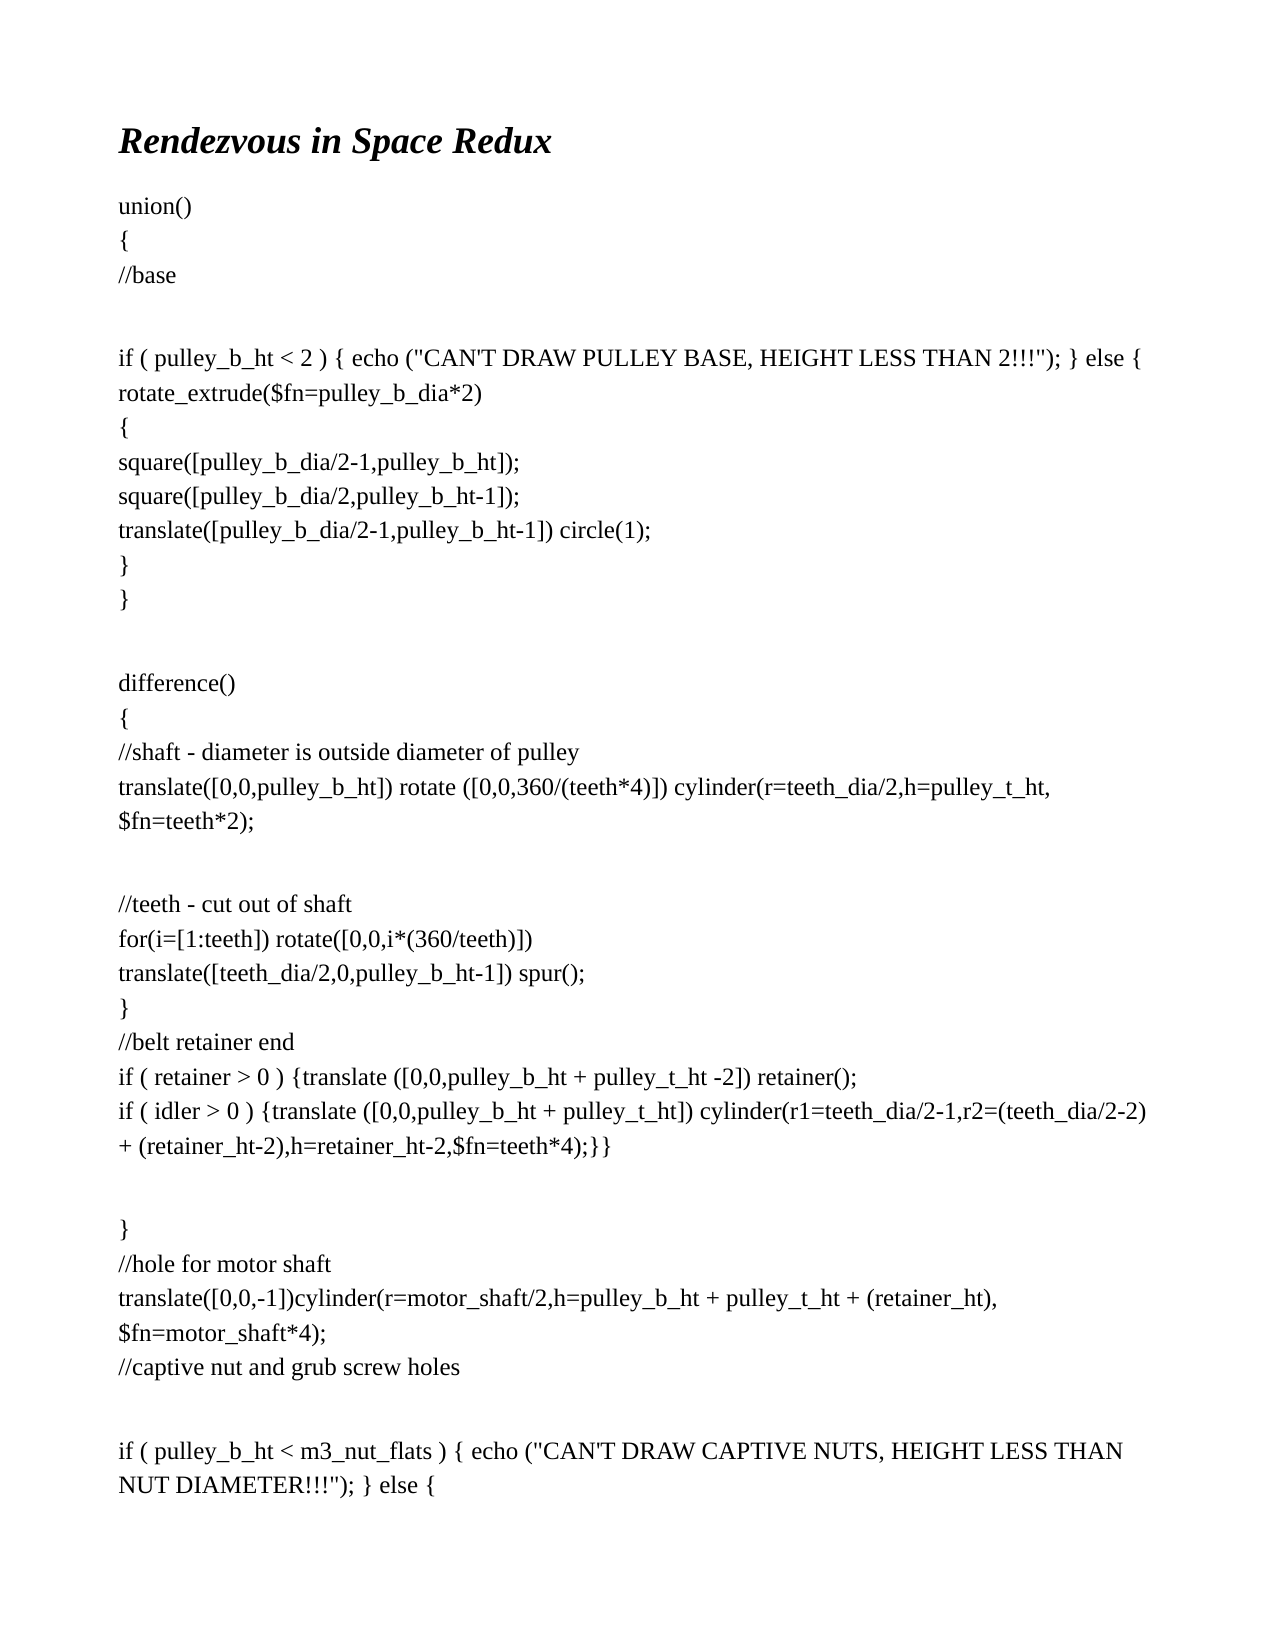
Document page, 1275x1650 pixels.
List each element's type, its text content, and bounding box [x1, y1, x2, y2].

text if ( pulley_b_ht < 2 ) { echo ("CAN'T DRAW PULLEY BASE, HEIGHT LESS THAN 2!!!"); } else { [118, 343, 1157, 372]
text //base [118, 260, 1157, 288]
text if ( idler > 0 ) {translate ([0,0,pulley_b_ht + pulley_t_ht]) cylinder(r1=teeth_dia/2-1,r2=(teeth_dia/2-2) + (retainer_ht-2),h=retainer_ht-2,$fn=teeth*4);}} [118, 1096, 1157, 1160]
text { [118, 703, 1157, 731]
text //shaft - diameter is outside diameter of pulley [118, 737, 1157, 766]
text //captive nut and grub screw holes [118, 1352, 1157, 1381]
text { [118, 225, 1157, 254]
text square([pulley_b_dia/2,pulley_b_ht-1]); [118, 481, 1157, 510]
text //belt retainer end [118, 1027, 1157, 1056]
text } [118, 993, 1157, 1022]
text } [118, 1214, 1157, 1243]
text union() [118, 191, 1157, 219]
text translate([0,0,pulley_b_ht]) rotate ([0,0,360/(teeth*4)]) cylinder(r=teeth_dia/2,h=pulley_t_ht, $fn=teeth*2); [118, 772, 1157, 835]
text { [118, 412, 1157, 441]
text square([pulley_b_dia/2-1,pulley_b_ht]); [118, 447, 1157, 475]
text for(i=[1:teeth]) rotate([0,0,i*(360/teeth)]) [118, 924, 1157, 953]
text } [118, 584, 1157, 613]
text translate([0,0,-1])cylinder(r=motor_shaft/2,h=pulley_b_ht + pulley_t_ht + (retainer_ht),$fn=motor_shaft*4); [118, 1283, 1157, 1347]
text //hole for motor shaft [118, 1249, 1157, 1278]
text } [118, 550, 1157, 579]
text if ( retainer > 0 ) {translate ([0,0,pulley_b_ht + pulley_t_ht -2]) retainer(); [118, 1062, 1157, 1091]
text rotate_extrude($fn=pulley_b_dia*2) [118, 378, 1157, 406]
text if ( pulley_b_ht < m3_nut_flats ) { echo ("CAN'T DRAW CAPTIVE NUTS, HEIGHT LESS THAN NUT DIAMETER!!!"); } else { [118, 1436, 1157, 1499]
text translate([pulley_b_dia/2-1,pulley_b_ht-1]) circle(1); [118, 516, 1157, 544]
text difference() [118, 668, 1157, 697]
text //teeth - cut out of shaft [118, 889, 1157, 918]
text translate([teeth_dia/2,0,pulley_b_ht-1]) spur(); [118, 958, 1157, 987]
